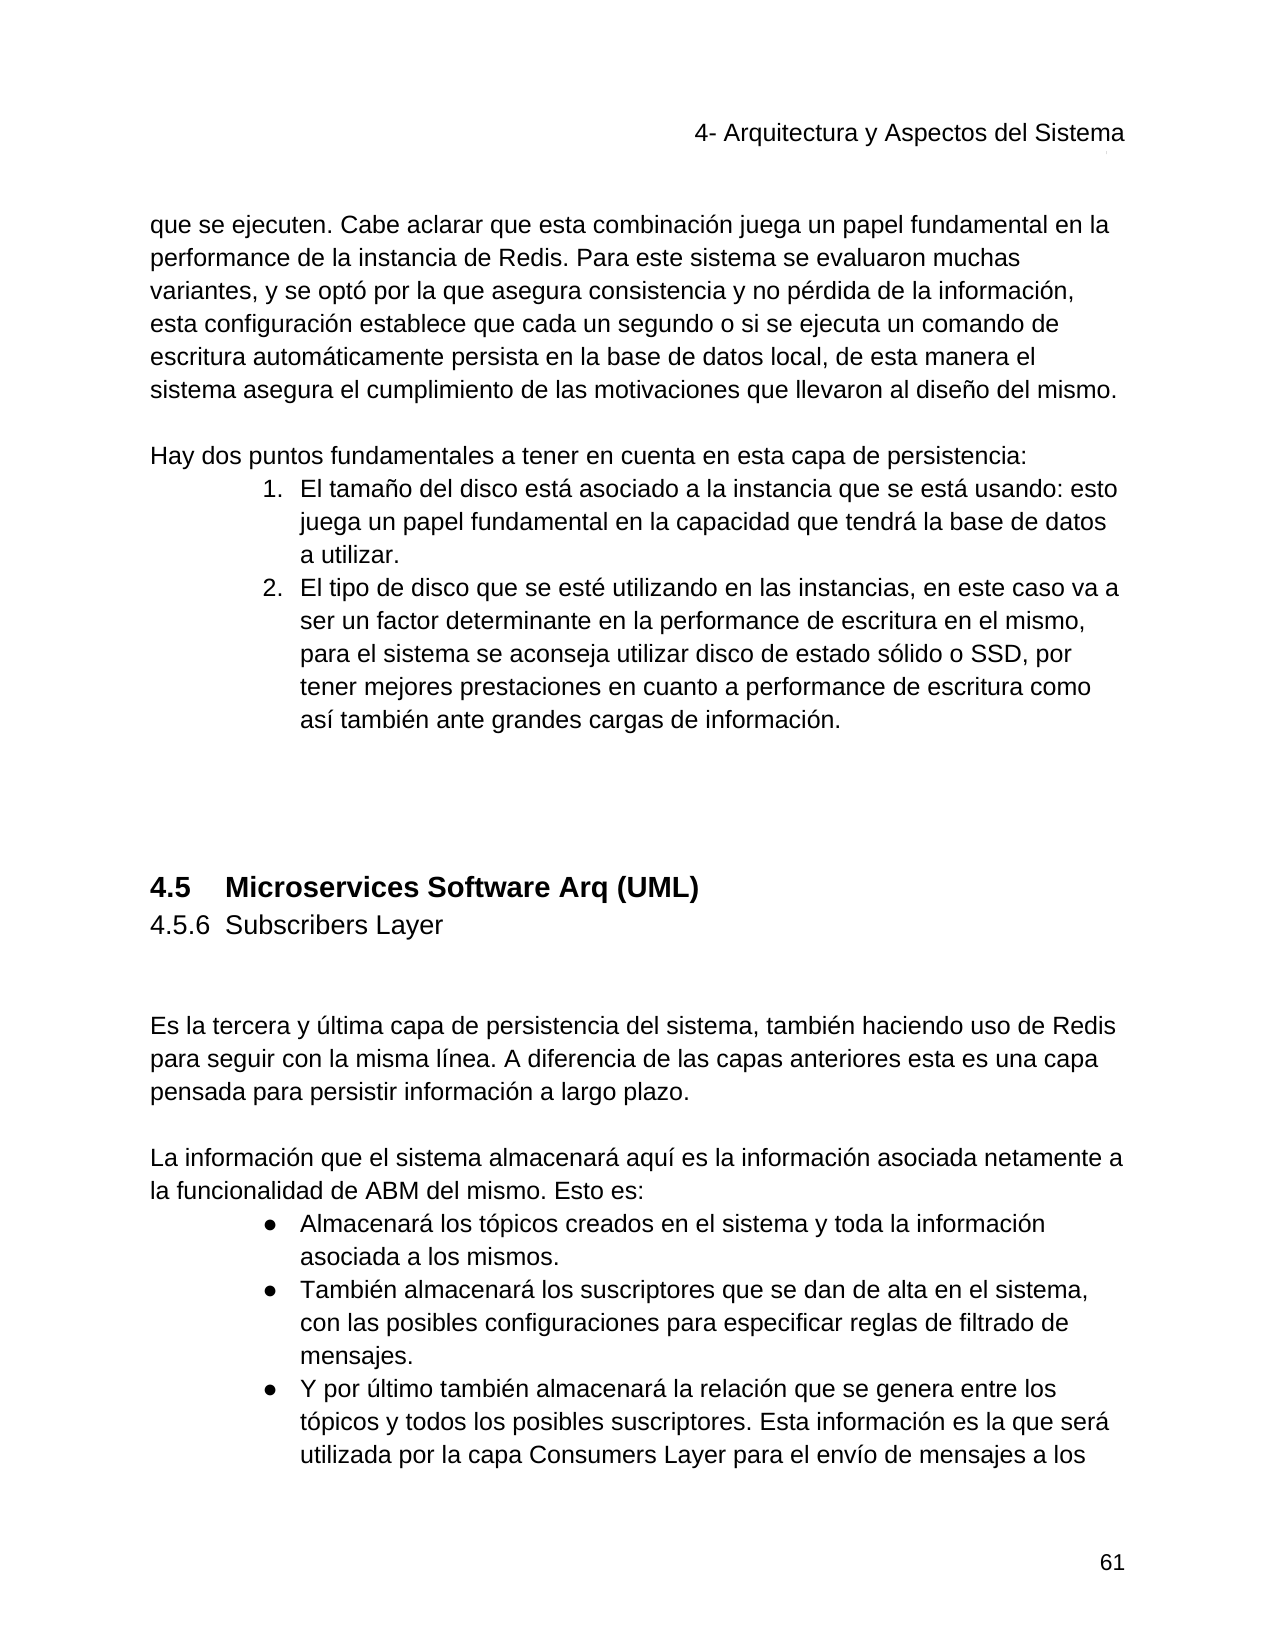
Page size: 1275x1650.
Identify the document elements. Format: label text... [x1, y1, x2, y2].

list El tipo de disco que se esté utilizando en las instancias, en este caso va a ser un factor determinante en la performance de escritura en el mismo, para el sistema se aconseja utilizar disco de estado sólido o SSD, por tener mejores prestaciones en cuanto a performance de escritura como así también ante grandes cargas de información. [262, 573, 1125, 734]
list Almacenará los tópicos creados en el sistema y toda la información asociada a los mismos. [262, 1209, 1125, 1271]
text 4.5 Microservices Software Arq (UML) [150, 870, 1125, 904]
text La información que el sistema almacenará aquí es la información asociada netamente a la funcionalidad de ABM del mismo. Esto es: [150, 1143, 1125, 1205]
text que se ejecuten. Cabe aclarar que esta combinación juega un papel fundamental en la performance de la instancia de Redis. Para este sistema se evaluaron muchas variantes, y se optó por la que asegura consistencia y no pérdida de la información, esta configuración establece que cada un segundo o si se ejecuta un comando de escritura automáticamente persista en la base de datos local, de esta manera el sistema asegura el cumplimiento de las motivaciones que llevaron al diseño del mismo. [150, 210, 1125, 404]
text Hay dos puntos fundamentales a tener en cuenta en esta capa de persistencia: [150, 441, 1125, 470]
list El tamaño del disco está asociado a la instancia que se está usando: esto juega un papel fundamental en la capacidad que tendrá la base de datos a utilizar. [262, 474, 1125, 569]
list También almacenará los suscriptores que se dan de alta en el sistema, con las posibles configuraciones para especificar reglas de filtrado de mensajes. [262, 1275, 1125, 1370]
text 4.5.6 Subscribers Layer [150, 909, 1125, 940]
text Es la tercera y última capa de persistencia del sistema, también haciendo uso de Redis para seguir con la misma línea. A diferencia de las capas anteriores esta es una capa pensada para persistir información a largo plazo. [150, 1011, 1125, 1106]
list Y por último también almacenará la relación que se genera entre los tópicos y todos los posibles suscriptores. Esta información es la que será utilizada por la capa Consumers Layer para el envío de mensajes a los [262, 1374, 1125, 1469]
